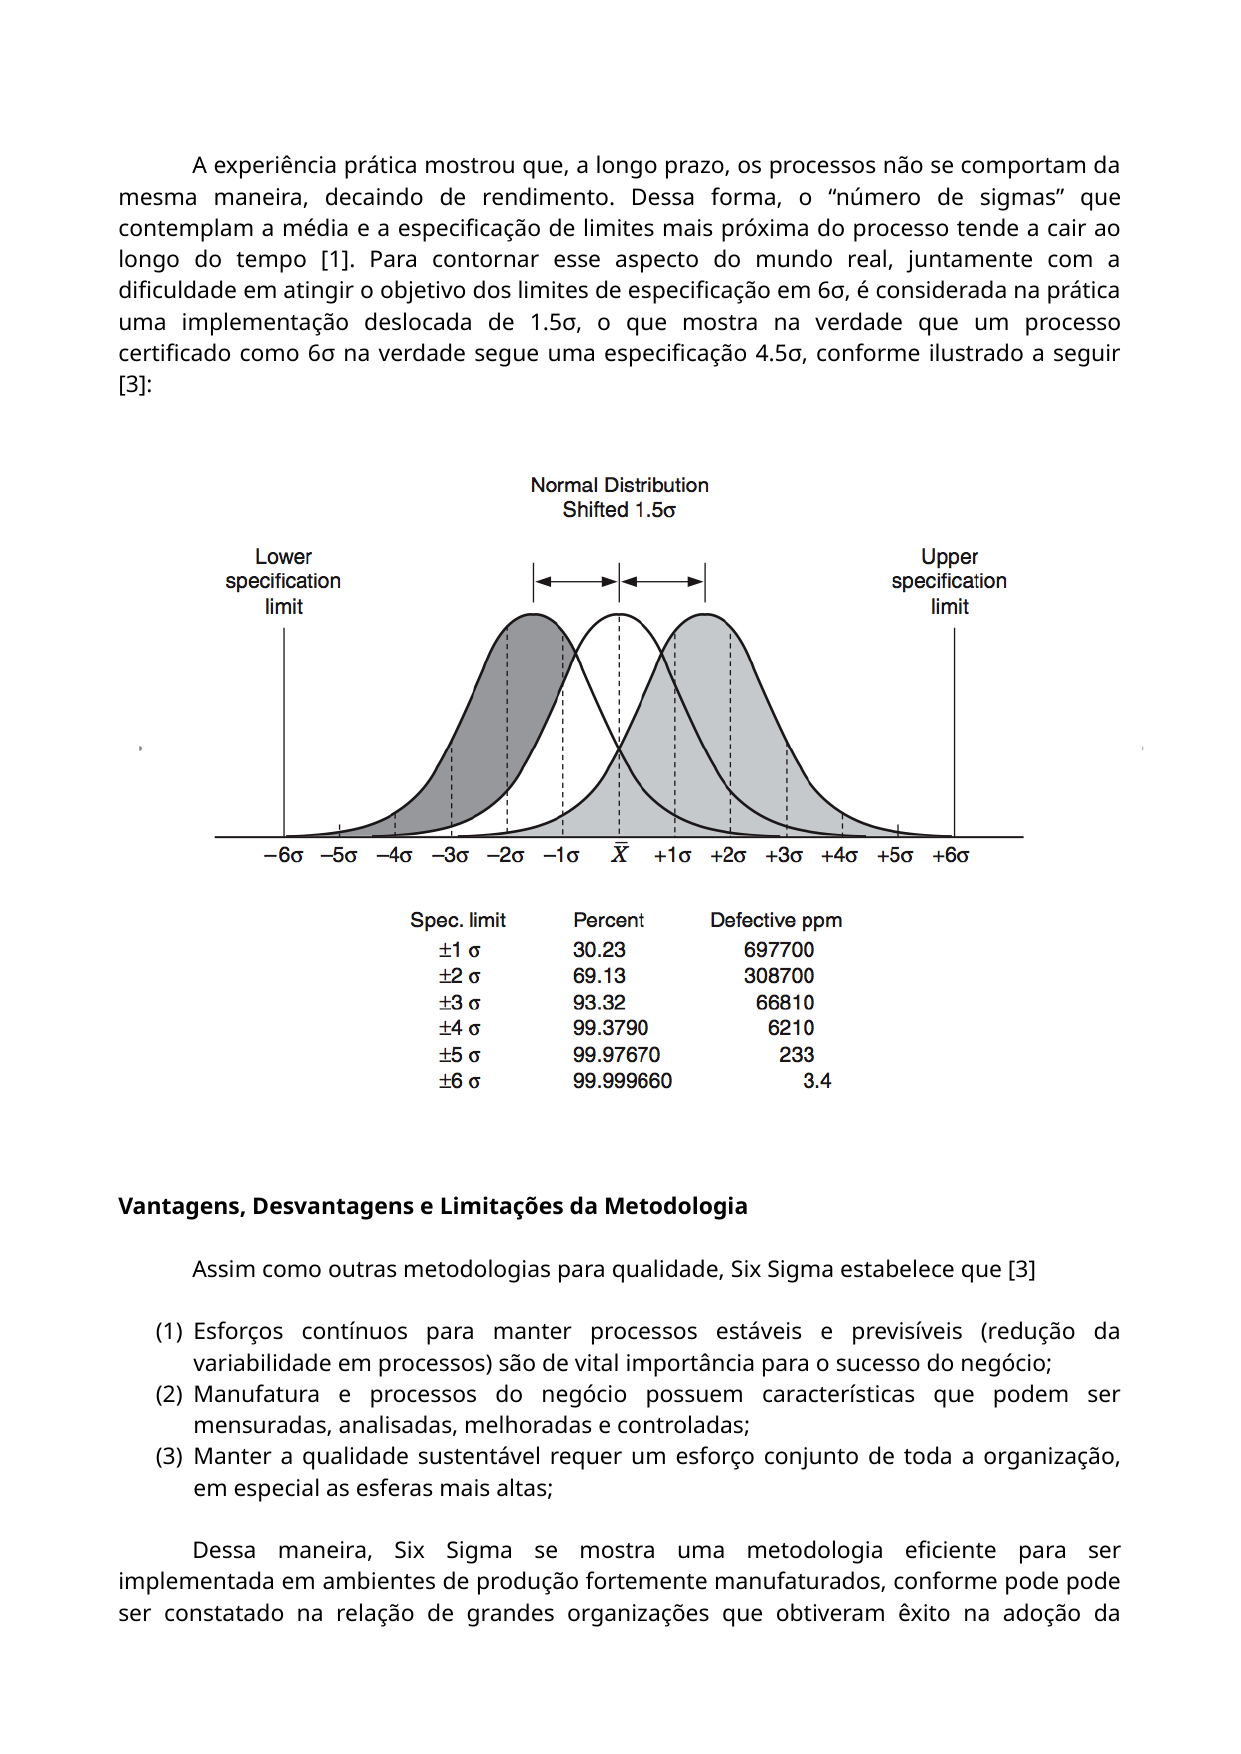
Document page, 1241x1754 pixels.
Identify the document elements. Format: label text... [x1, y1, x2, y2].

text A experiência prática mostrou que, a longo prazo, os processos não se comportam da mesma maneira, decaindo de rendimento. Dessa forma, o “número de sigmas” que contemplam a média e a especificação de limites mais próxima do processo tende a cair ao longo do tempo [1]. Para contornar esse aspecto do mundo real, juntamente com a dificuldade em atingir o objetivo dos limites de especificação em 6σ, é considerada na prática uma implementação deslocada de 1.5σ, o que mostra na verdade que um processo certificado como 6σ na verdade segue uma especificação 4.5σ, conforme ilustrado a seguir [3]: [118, 149, 1122, 399]
picture [139, 400, 1144, 1097]
text Vantagens, Desvantagens e Limitações da Metodologia [118, 1190, 1122, 1221]
text Dessa maneira, Six Sigma se mostra uma metodologia eficiente para ser implementada em ambientes de produção fortemente manufaturados, conforme pode pode ser constatado na relação de grandes organizações que obtiveram êxito na adoção da [118, 1534, 1122, 1628]
list Esforços contínuos para manter processos estáveis e previsíveis (redução da variabilidade em processos) são de vital importância para o sucesso do negócio; [156, 1315, 1122, 1378]
text Assim como outras metodologias para qualidade, Six Sigma estabelece que [3] [118, 1253, 1122, 1284]
list Manter a qualidade sustentável requer um esforço conjunto de toda a organização, em especial as esferas mais altas; [156, 1440, 1122, 1503]
list Manufatura e processos do negócio possuem características que podem ser mensuradas, analisadas, melhoradas e controladas; [156, 1378, 1122, 1440]
